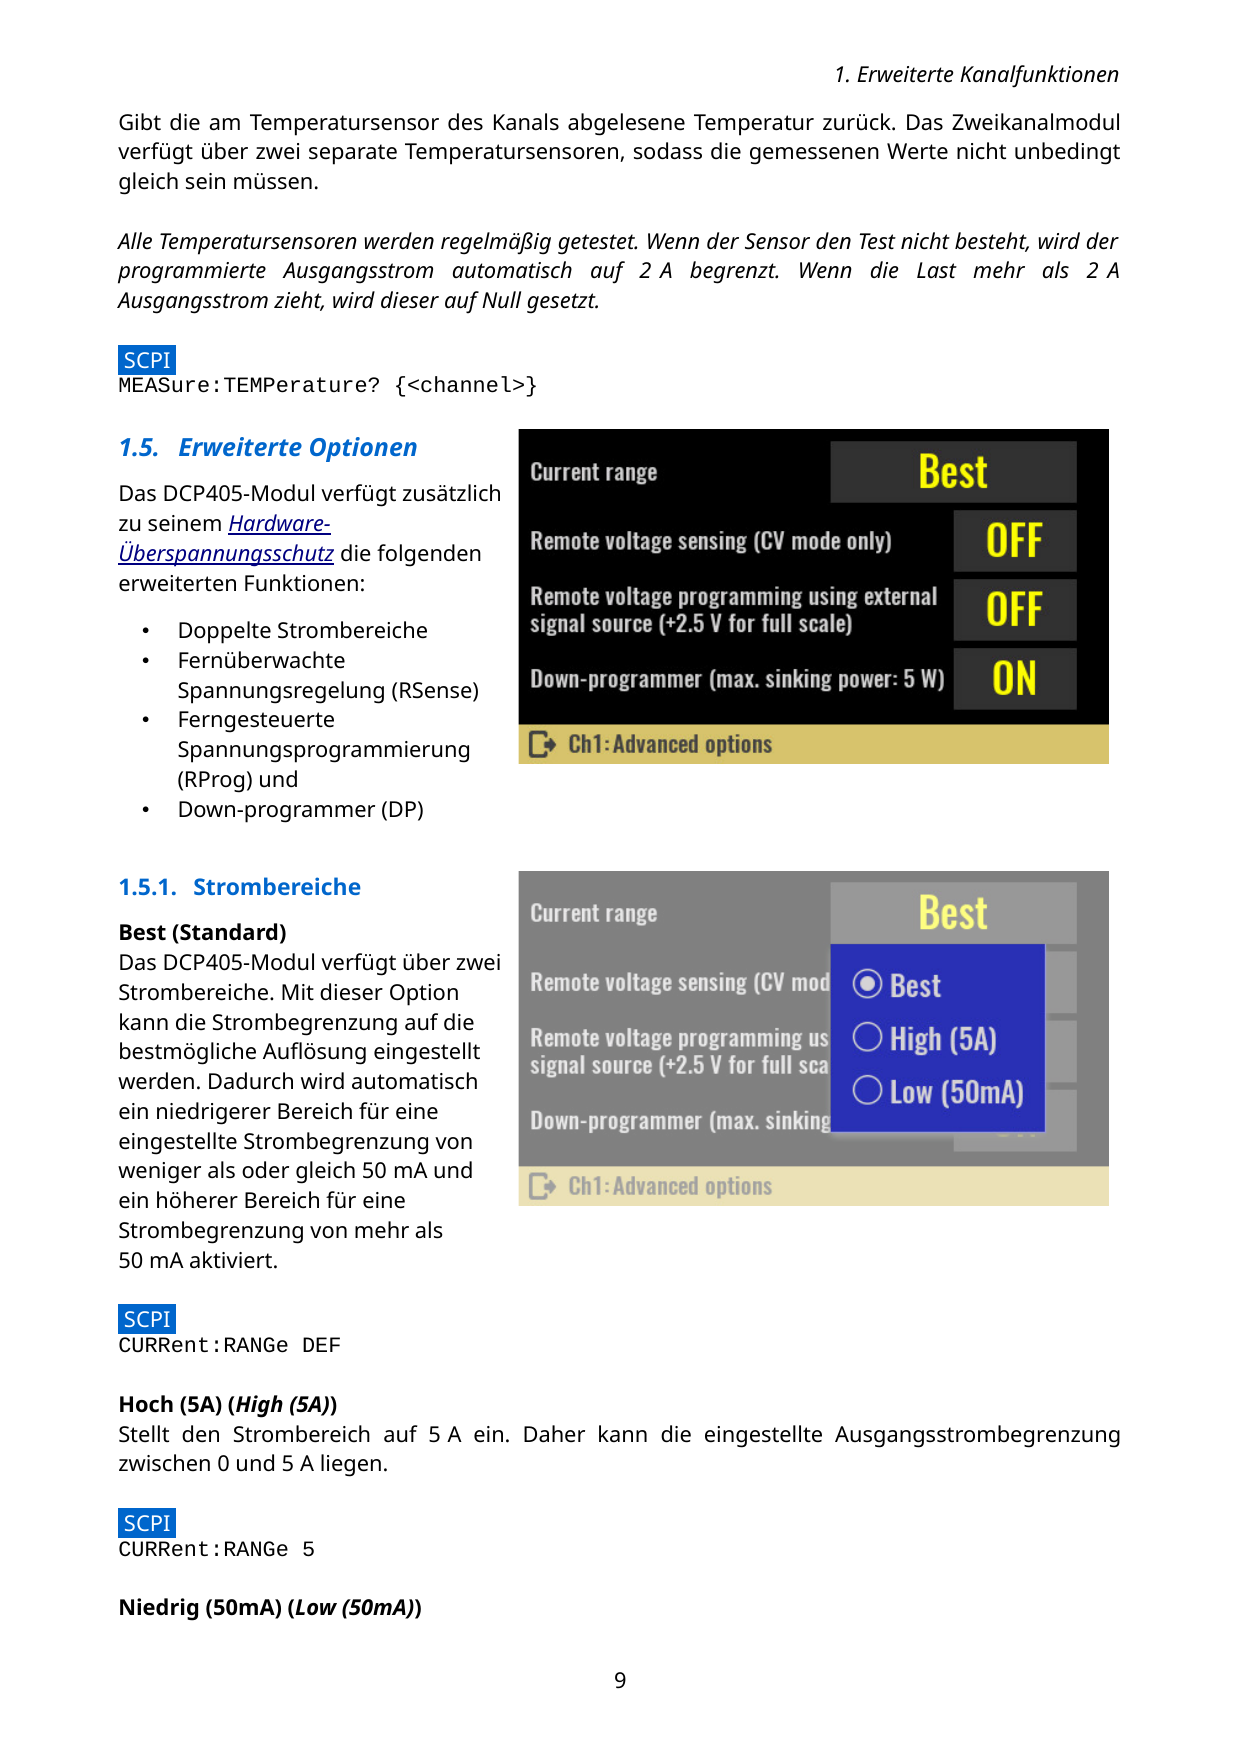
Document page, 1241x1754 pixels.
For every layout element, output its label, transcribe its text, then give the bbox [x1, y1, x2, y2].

picture [518, 429, 1109, 764]
text Stellt den Strombereich auf 5 A ein. Daher kann die eingestellte Ausgangsstrombegrenzung zwischen 0 und 5 A liegen. [118, 1418, 1122, 1478]
text Niedrig (50mA) (Low (50mA)) [118, 1592, 1122, 1622]
text Gibt die am Temperatursensor des Kanals abgelesene Temperatur zurück. Das Zweikanalmodul verfügt über zwei separate Temperatursensoren, sodass die gemessenen Werte nicht unbedingt gleich sein müssen. [118, 107, 1122, 196]
table_header [505, 871, 1122, 1359]
text Alle Temperatursensoren werden regelmäßig getestet. Wenn der Sensor den Test nicht besteht, wird der programmierte Ausgangsstrom automatisch auf 2 A begrenzt. Wenn die Last mehr als 2 A Ausgangsstrom zieht, wird dieser auf Null gesetzt. [118, 226, 1122, 315]
picture [518, 871, 1109, 1206]
text Hoch (5A) (High (5A)) [118, 1389, 1122, 1418]
text SCPI [118, 1508, 1122, 1538]
table_header [505, 429, 1122, 841]
table_header Erweiterte Optionen Das DCP405-Modul verfügt zusätzlich zu seinem Hardware-Überspannungsschutz die folgenden erweiterten Funktionen: Doppelte Strombereiche Fernüberwachte Spannungsregelung (RSense) Ferngesteuerte Spannungsprogrammierung (RProg) und Down-programmer (DP) [118, 429, 505, 841]
text CURRent:RANGe 5 [118, 1538, 1122, 1562]
text MEASure:TEMPerature? {<channel>} [118, 375, 1122, 399]
table_header Strombereiche Best (Standard) Das DCP405-Modul verfügt über zwei Strombereiche. Mit dieser Option kann die Strombegrenzung auf die bestmögliche Auflösung eingestellt werden. Dadurch wird automatisch ein niedrigerer Bereich für eine eingestellte Strombegrenzung von weniger als oder gleich 50 mA und ein höherer Bereich für eine Strombegrenzung von mehr als 50 mA aktiviert. SCPI CURRent:RANGe DEF [118, 871, 505, 1359]
text SCPI [118, 345, 1122, 375]
